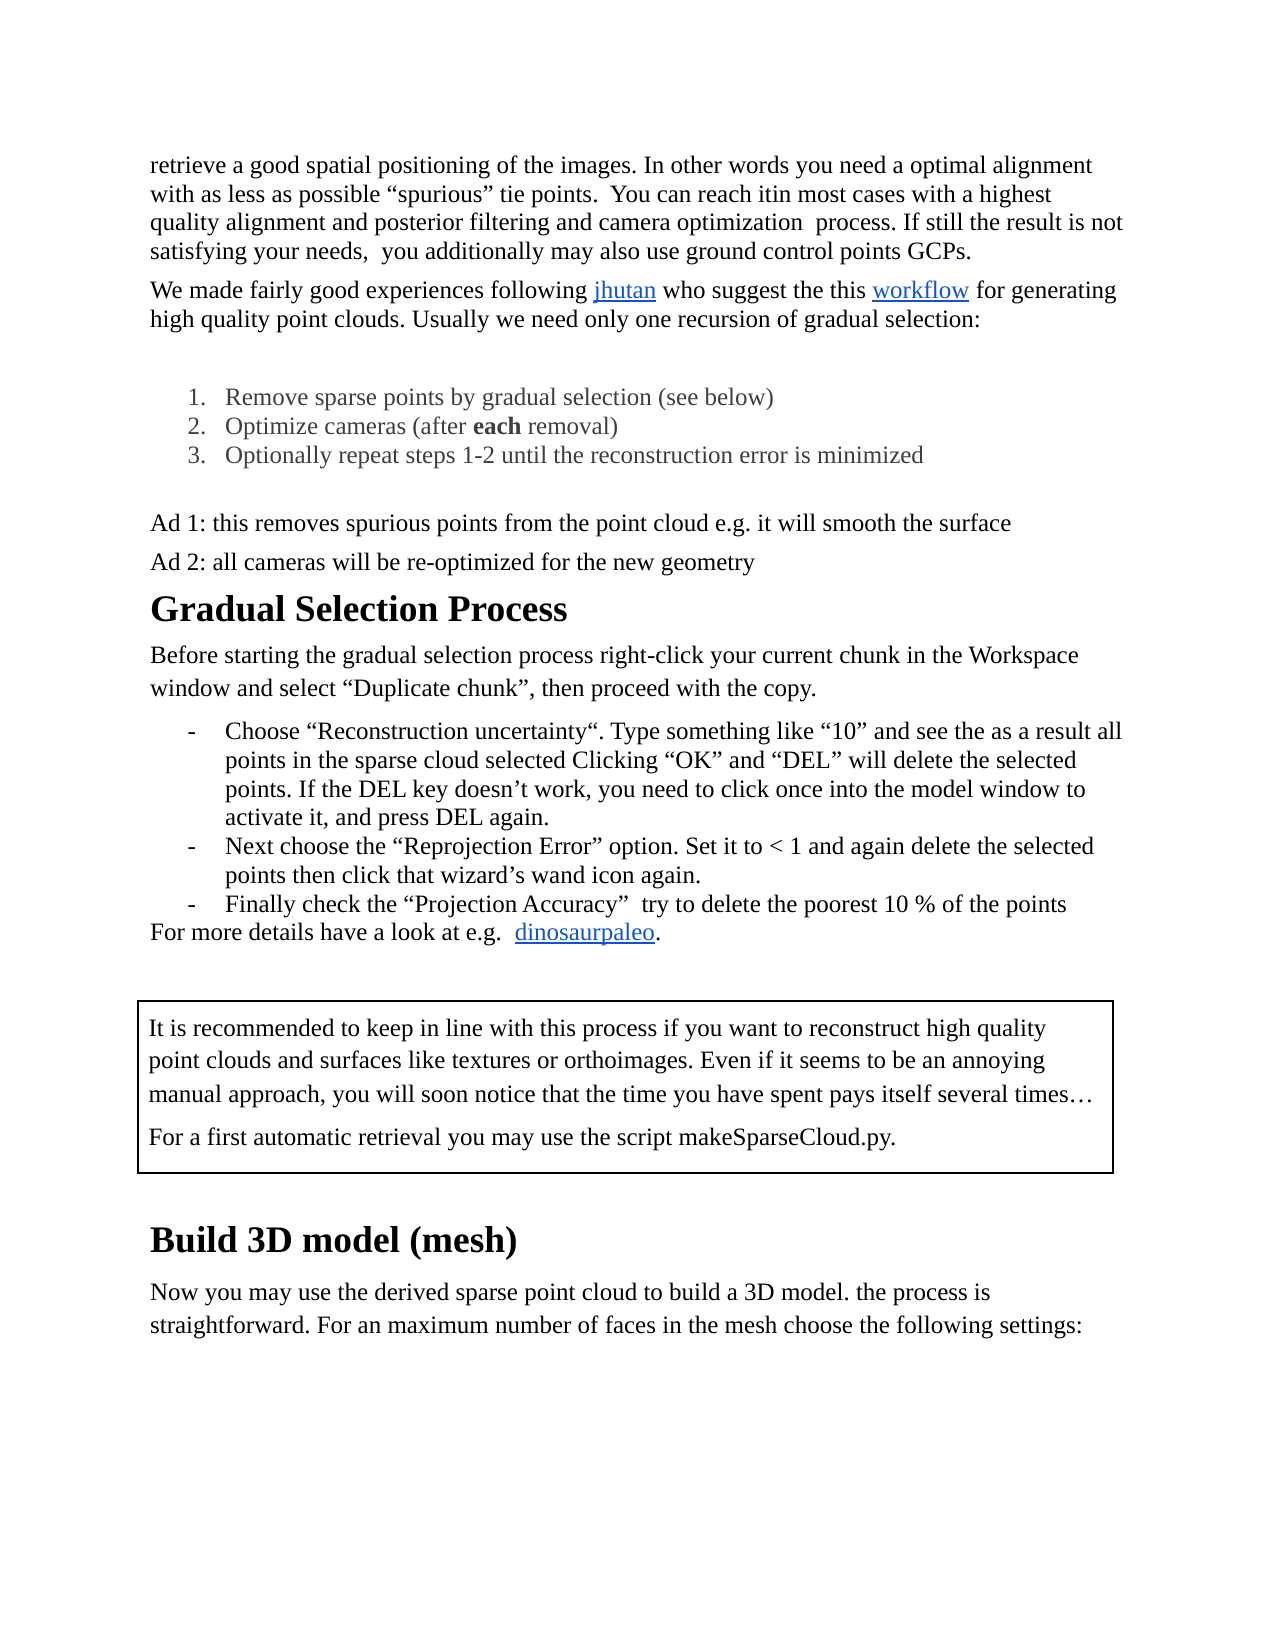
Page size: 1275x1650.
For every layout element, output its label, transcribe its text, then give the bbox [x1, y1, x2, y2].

text Now you may use the derived sparse point cloud to build a 3D model. the process is straightforward. For an maximum number of faces in the mesh choose the following settings: [150, 1277, 1125, 1339]
text For more details have a look at e.g. dinosaurpaleo. [150, 917, 1125, 946]
text Ad 1: this removes spurious points from the point cloud e.g. it will smooth the surface [150, 508, 1125, 537]
text Before starting the gradual selection process right-click your current chunk in the Workspace window and select “Duplicate chunk”, then proceed with the copy. [150, 640, 1125, 702]
list Optimize cameras (after each removal) [187, 411, 1125, 440]
list Optionally repeat steps 1-2 until the reconstruction error is minimized [187, 440, 1125, 469]
list Remove sparse points by gradual selection (see below) [187, 382, 1125, 411]
text Gradual Selection Process [150, 586, 1125, 629]
text Ad 2: all cameras will be re-optimized for the new geometry [150, 547, 1125, 576]
text retrieve a good spatial positioning of the images. In other words you need a optimal alignment with as less as possible “spurious” tie points. You can reach itin most cases with a highest quality alignment and posterior filtering and camera optimization process. If still the result is not satisfying your needs, you additionally may also use ground control points GCPs. [150, 150, 1125, 265]
list Choose “Reconstruction uncertainty“. Type something like “10” and see the as a result all points in the sparse cloud selected Clicking “OK” and “DEL” will delete the selected points. If the DEL key doesn’t work, you need to click once into the model window to activate it, and press DEL again. [187, 716, 1125, 831]
text We made fairly good experiences following jhutan who suggest the this workflow for generating high quality point clouds. Usually we need only one recursion of gradual selection: [150, 275, 1125, 333]
list Next choose the “Reprojection Error” option. Set it to < 1 and again delete the selected points then click that wizard’s wand icon again. [187, 831, 1125, 889]
table_header It is recommended to keep in line with this process if you want to reconstruct high quality point clouds and surfaces like textures or orthoimages. Even if it seems to be an annoying manual approach, you will soon notice that the time you have spent pays itself several times… For a first automatic retrieval you may use the script makeSparseCloud.py. [139, 1002, 1112, 1172]
list Finally check the “Projection Accuracy” try to delete the poorest 10 % of the points [187, 889, 1125, 917]
text Build 3D model (mesh) [150, 1217, 1125, 1260]
